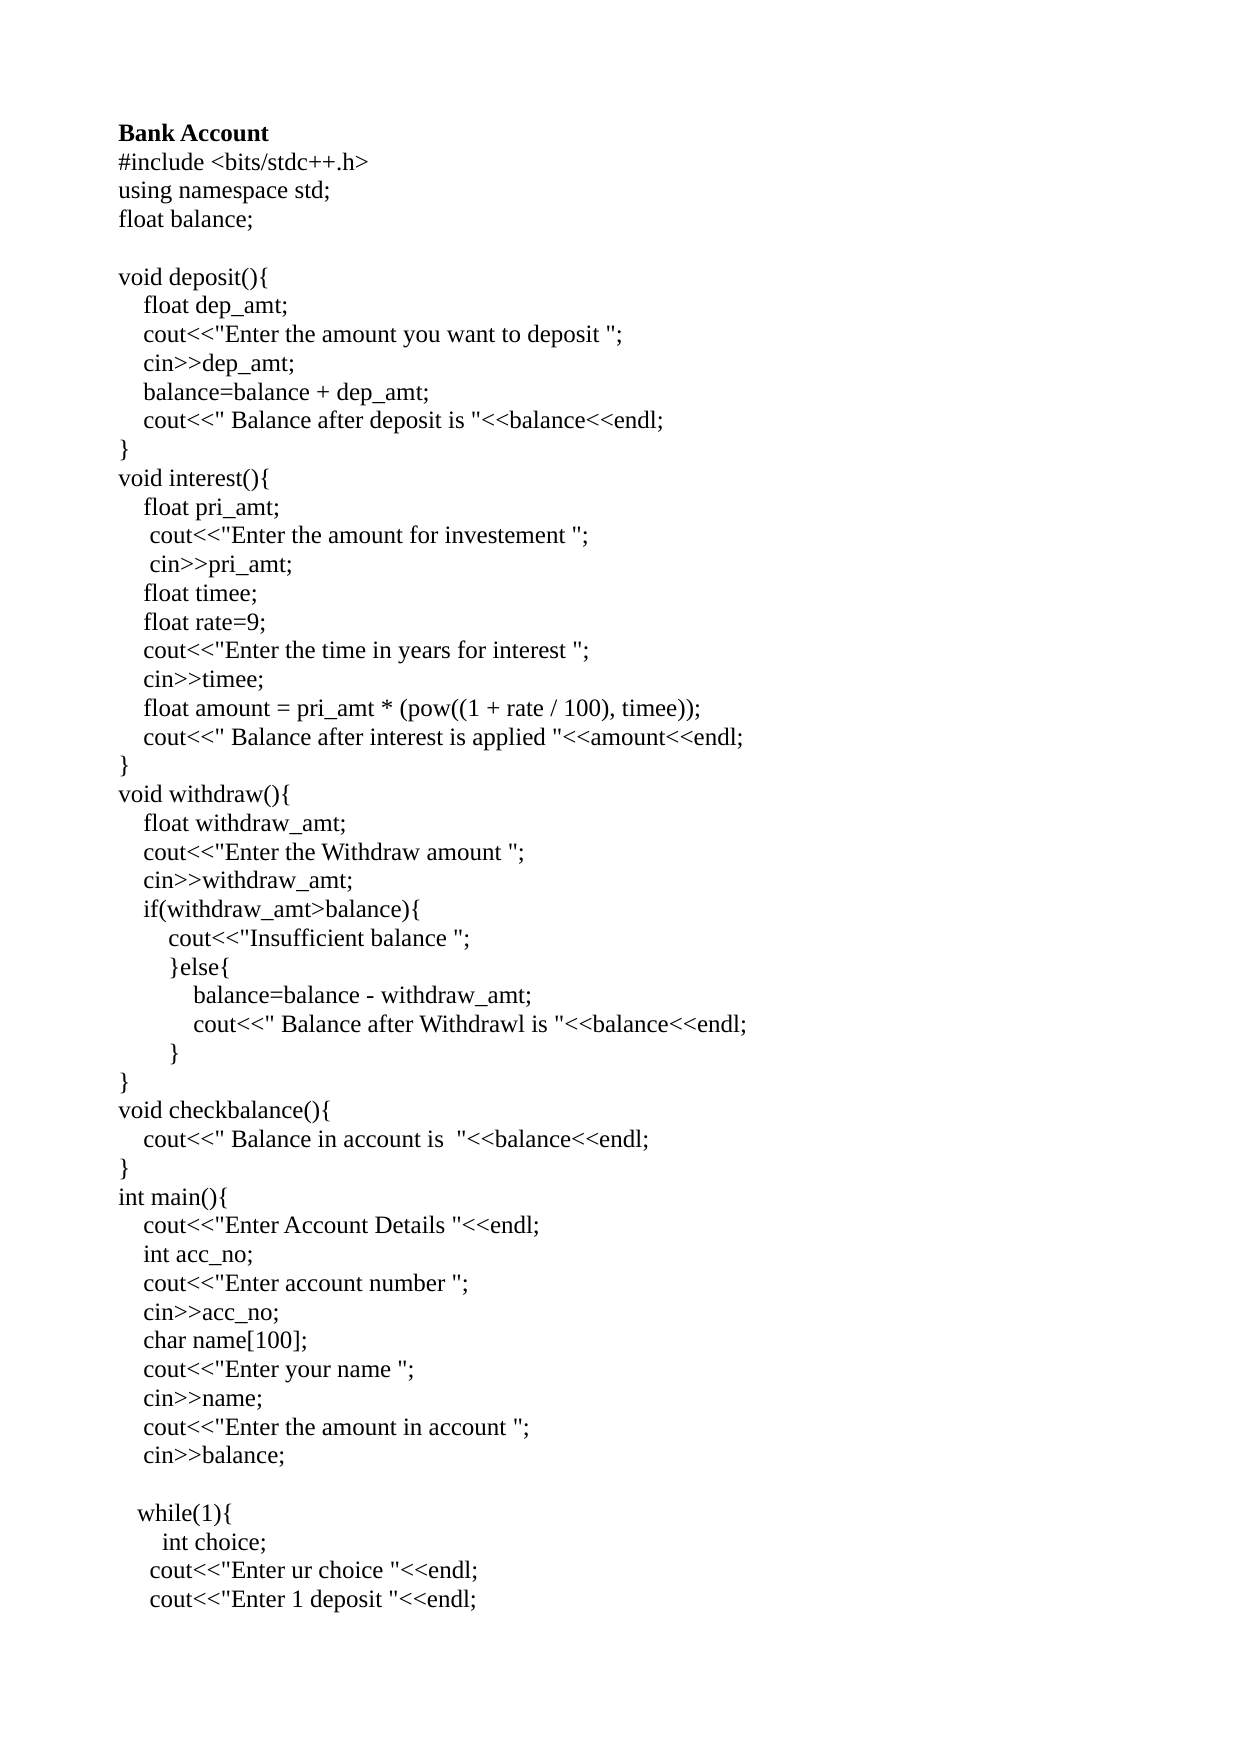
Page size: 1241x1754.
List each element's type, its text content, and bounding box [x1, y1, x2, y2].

text cin>>timee; [118, 664, 1122, 693]
text Bank Account [118, 118, 1122, 147]
text } [118, 1153, 1122, 1182]
text using namespace std; [118, 176, 1122, 204]
text } [118, 1038, 1122, 1067]
text float timee; [118, 578, 1122, 607]
text char name[100]; [118, 1326, 1122, 1354]
text if(withdraw_amt>balance){ [118, 894, 1122, 923]
text cout<<"Insufficient balance "; [118, 923, 1122, 952]
text cout<<" Balance in account is "<<balance<<endl; [118, 1124, 1122, 1153]
text cout<<"Enter the amount you want to deposit "; [118, 319, 1122, 348]
text cout<<" Balance after Withdrawl is "<<balance<<endl; [118, 1009, 1122, 1038]
text }else{ [118, 952, 1122, 981]
text int acc_no; [118, 1239, 1122, 1268]
text while(1){ [118, 1498, 1122, 1527]
text cin>>dep_amt; [118, 348, 1122, 377]
text float pri_amt; [118, 492, 1122, 521]
text } [118, 751, 1122, 779]
text cout<<"Enter the Withdraw amount "; [118, 837, 1122, 866]
text float amount = pri_amt * (pow((1 + rate / 100), timee)); [118, 693, 1122, 722]
text #include <bits/stdc++.h> [118, 147, 1122, 176]
text void deposit(){ [118, 262, 1122, 291]
text cout<<"Enter ur choice "<<endl; [118, 1556, 1122, 1584]
text cout<<" Balance after deposit is "<<balance<<endl; [118, 406, 1122, 434]
text } [118, 1067, 1122, 1096]
text float balance; [118, 204, 1122, 233]
text float dep_amt; [118, 291, 1122, 319]
text int choice; [118, 1527, 1122, 1556]
text cin>>balance; [118, 1441, 1122, 1469]
text cin>>name; [118, 1383, 1122, 1412]
text void checkbalance(){ [118, 1096, 1122, 1124]
text cin>>withdraw_amt; [118, 866, 1122, 894]
text float rate=9; [118, 607, 1122, 636]
text cout<<"Enter the amount in account "; [118, 1412, 1122, 1441]
text int main(){ [118, 1182, 1122, 1211]
text cin>>pri_amt; [118, 549, 1122, 578]
text } [118, 434, 1122, 463]
text balance=balance - withdraw_amt; [118, 981, 1122, 1009]
text float withdraw_amt; [118, 808, 1122, 837]
text cout<<"Enter the time in years for interest "; [118, 636, 1122, 664]
text cout<<"Enter Account Details "<<endl; [118, 1211, 1122, 1239]
text cin>>acc_no; [118, 1297, 1122, 1326]
text balance=balance + dep_amt; [118, 377, 1122, 406]
text cout<<"Enter 1 deposit "<<endl; [118, 1584, 1122, 1613]
text cout<<"Enter account number "; [118, 1268, 1122, 1297]
text cout<<"Enter the amount for investement "; [118, 521, 1122, 549]
text cout<<"Enter your name "; [118, 1354, 1122, 1383]
text void interest(){ [118, 463, 1122, 492]
text cout<<" Balance after interest is applied "<<amount<<endl; [118, 722, 1122, 751]
text void withdraw(){ [118, 779, 1122, 808]
